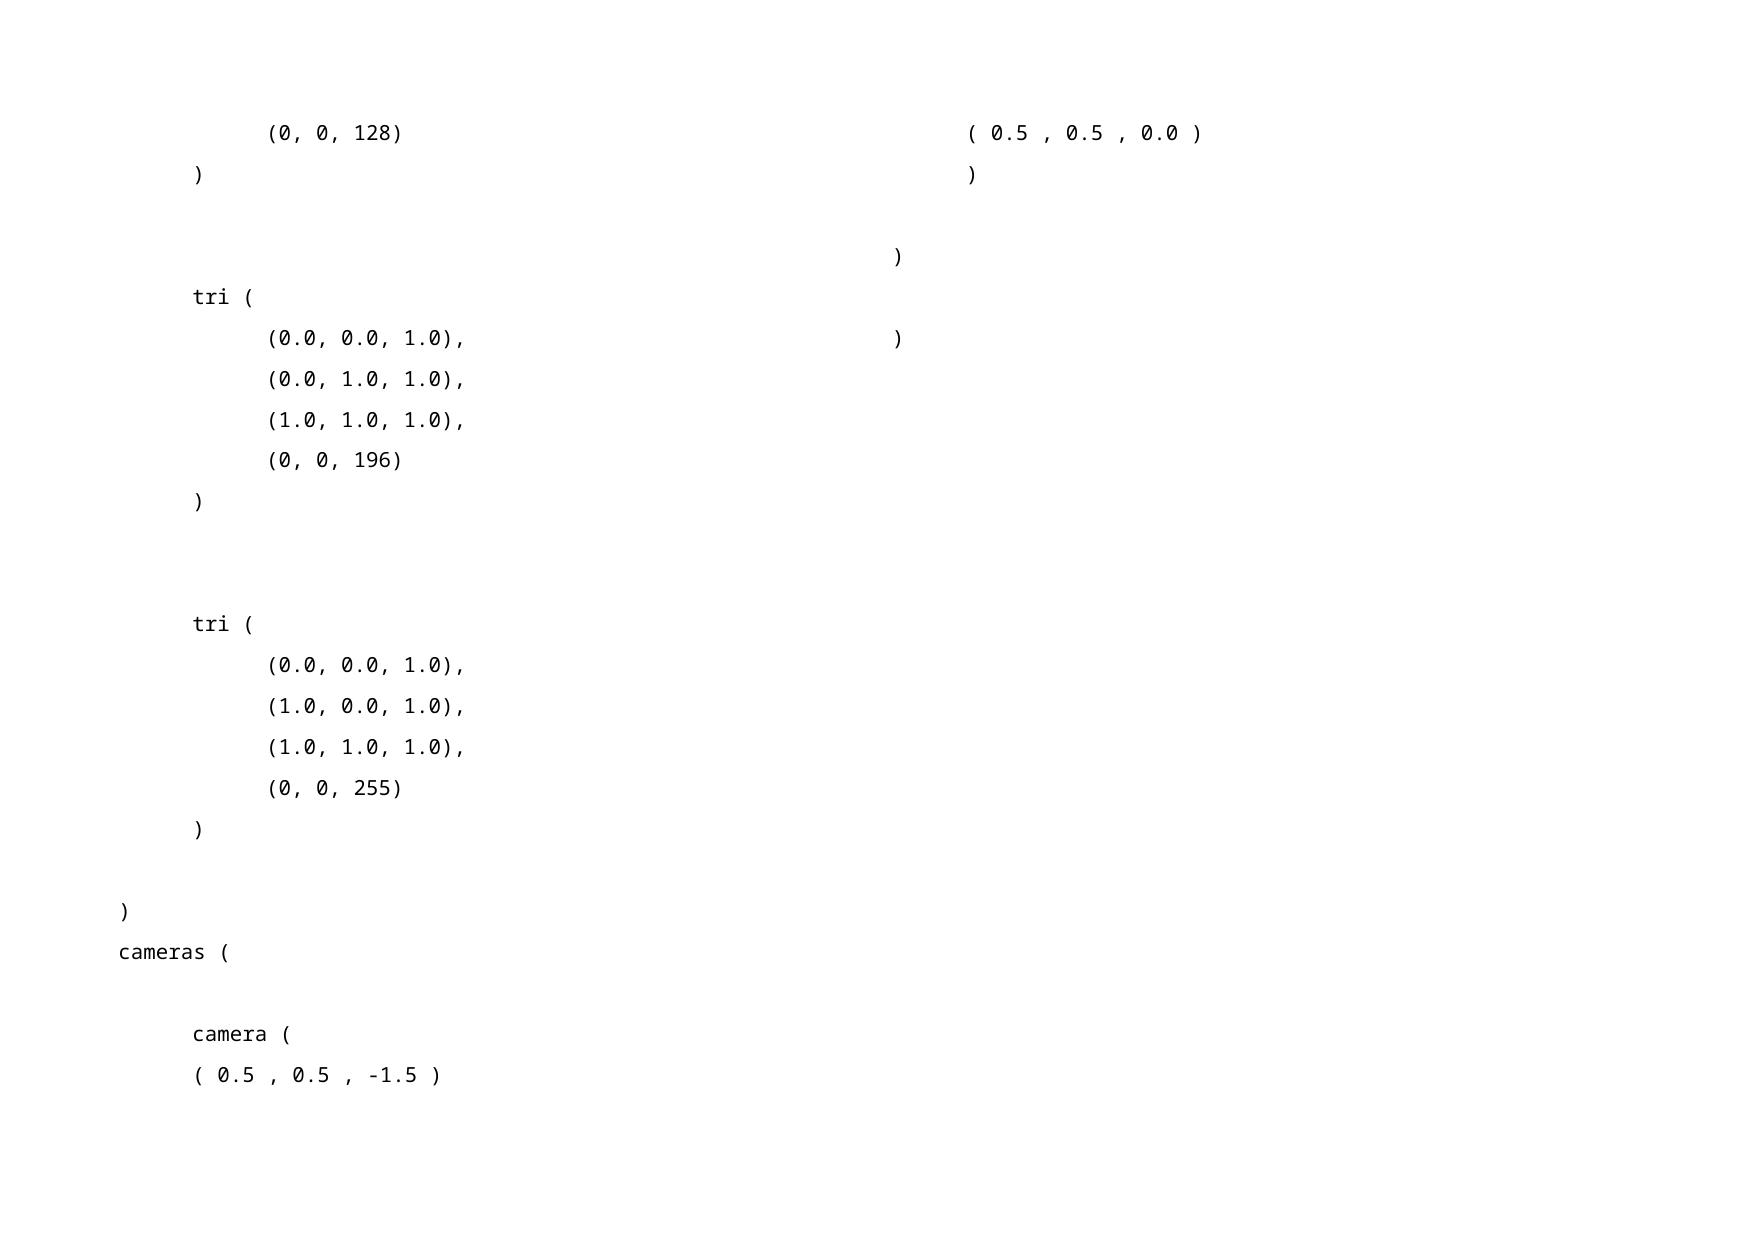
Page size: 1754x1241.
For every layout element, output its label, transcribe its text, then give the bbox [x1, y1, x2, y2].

text cameras ( [118, 937, 862, 965]
text (1.0, 1.0, 1.0), [118, 732, 862, 761]
text tri ( [118, 609, 862, 638]
text (1.0, 0.0, 1.0), [118, 691, 862, 720]
text ) [892, 323, 1636, 351]
text (0.0, 0.0, 1.0), [118, 323, 862, 351]
text (0, 0, 255) [118, 773, 862, 802]
text ) [892, 159, 1636, 187]
text camera ( [118, 1019, 862, 1047]
text tri ( [118, 282, 862, 310]
text ) [118, 487, 862, 515]
text ) [118, 896, 862, 924]
text ) [118, 159, 862, 187]
text ) [118, 814, 862, 842]
text (0, 0, 196) [118, 446, 862, 474]
text (0.0, 1.0, 1.0), [118, 364, 862, 392]
text (1.0, 1.0, 1.0), [118, 405, 862, 433]
text ( 0.5 , 0.5 , 0.0 ) [892, 118, 1636, 147]
text (0, 0, 128) [118, 118, 862, 147]
text (0.0, 0.0, 1.0), [118, 650, 862, 679]
text ) [892, 241, 1636, 269]
text ( 0.5 , 0.5 , -1.5 ) [118, 1060, 862, 1088]
